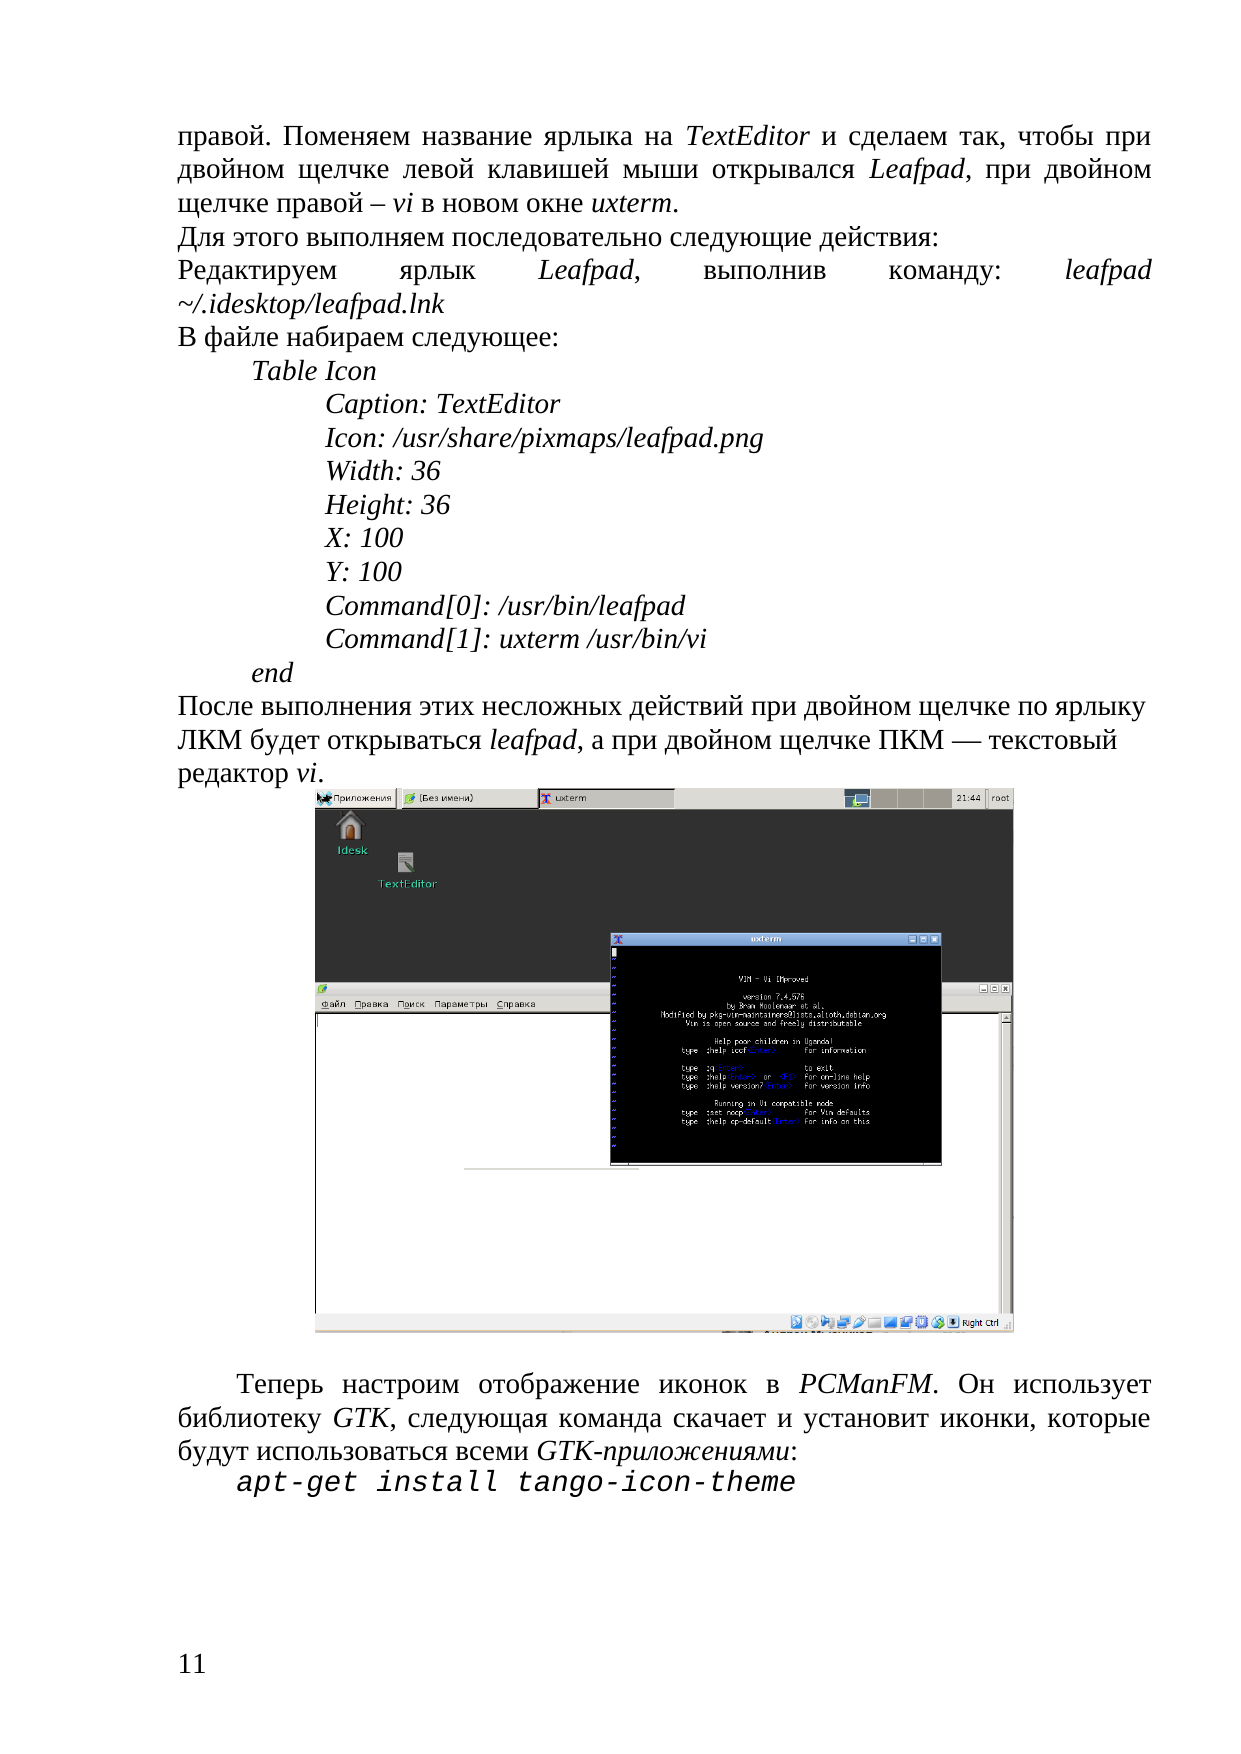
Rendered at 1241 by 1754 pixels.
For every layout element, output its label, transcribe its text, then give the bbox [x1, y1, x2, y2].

picture [315, 788, 1014, 1333]
text X: 100 [177, 521, 1152, 554]
text Command[0]: /usr/bin/leafpad [177, 588, 1152, 621]
text Icon: /usr/share/pixmaps/leafpad.png [177, 420, 1152, 453]
text Table Icon [177, 353, 1152, 386]
text В файле набираем следующее: [177, 319, 1152, 353]
text Command[1]: uxterm /usr/bin/vi [177, 621, 1152, 655]
text Редактируем ярлык Leafpad, выполнив команду: leafpad ~/.idesktop/leafpad.lnk [177, 252, 1152, 319]
text apt-get install tango-icon-theme [177, 1467, 1152, 1500]
text правой. Поменяем название ярлыка на TextEditor и сделаем так, чтобы при двойном щелчке левой клавишей мыши открывался Leafpad, при двойном щелчке правой – vi в новом окне uxterm. [177, 118, 1152, 219]
text Теперь настроим отображение иконок в PCManFM. Он использует библиотеку GTK, следующая команда скачает и установит иконки, которые будут использоваться всеми GTK-приложениями: [177, 1366, 1152, 1467]
text После выполнения этих несложных действий при двойном щелчке по ярлыку ЛКМ будет открываться leafpad, а при двойном щелчке ПКМ — текстовый редактор vi. [177, 688, 1152, 789]
text Width: 36 [177, 453, 1152, 487]
text Caption: TextEditor [177, 386, 1152, 420]
text Height: 36 [177, 487, 1152, 521]
text Y: 100 [177, 554, 1152, 588]
text Для этого выполняем последовательно следующие действия: [177, 219, 1152, 252]
text end [177, 655, 1152, 688]
